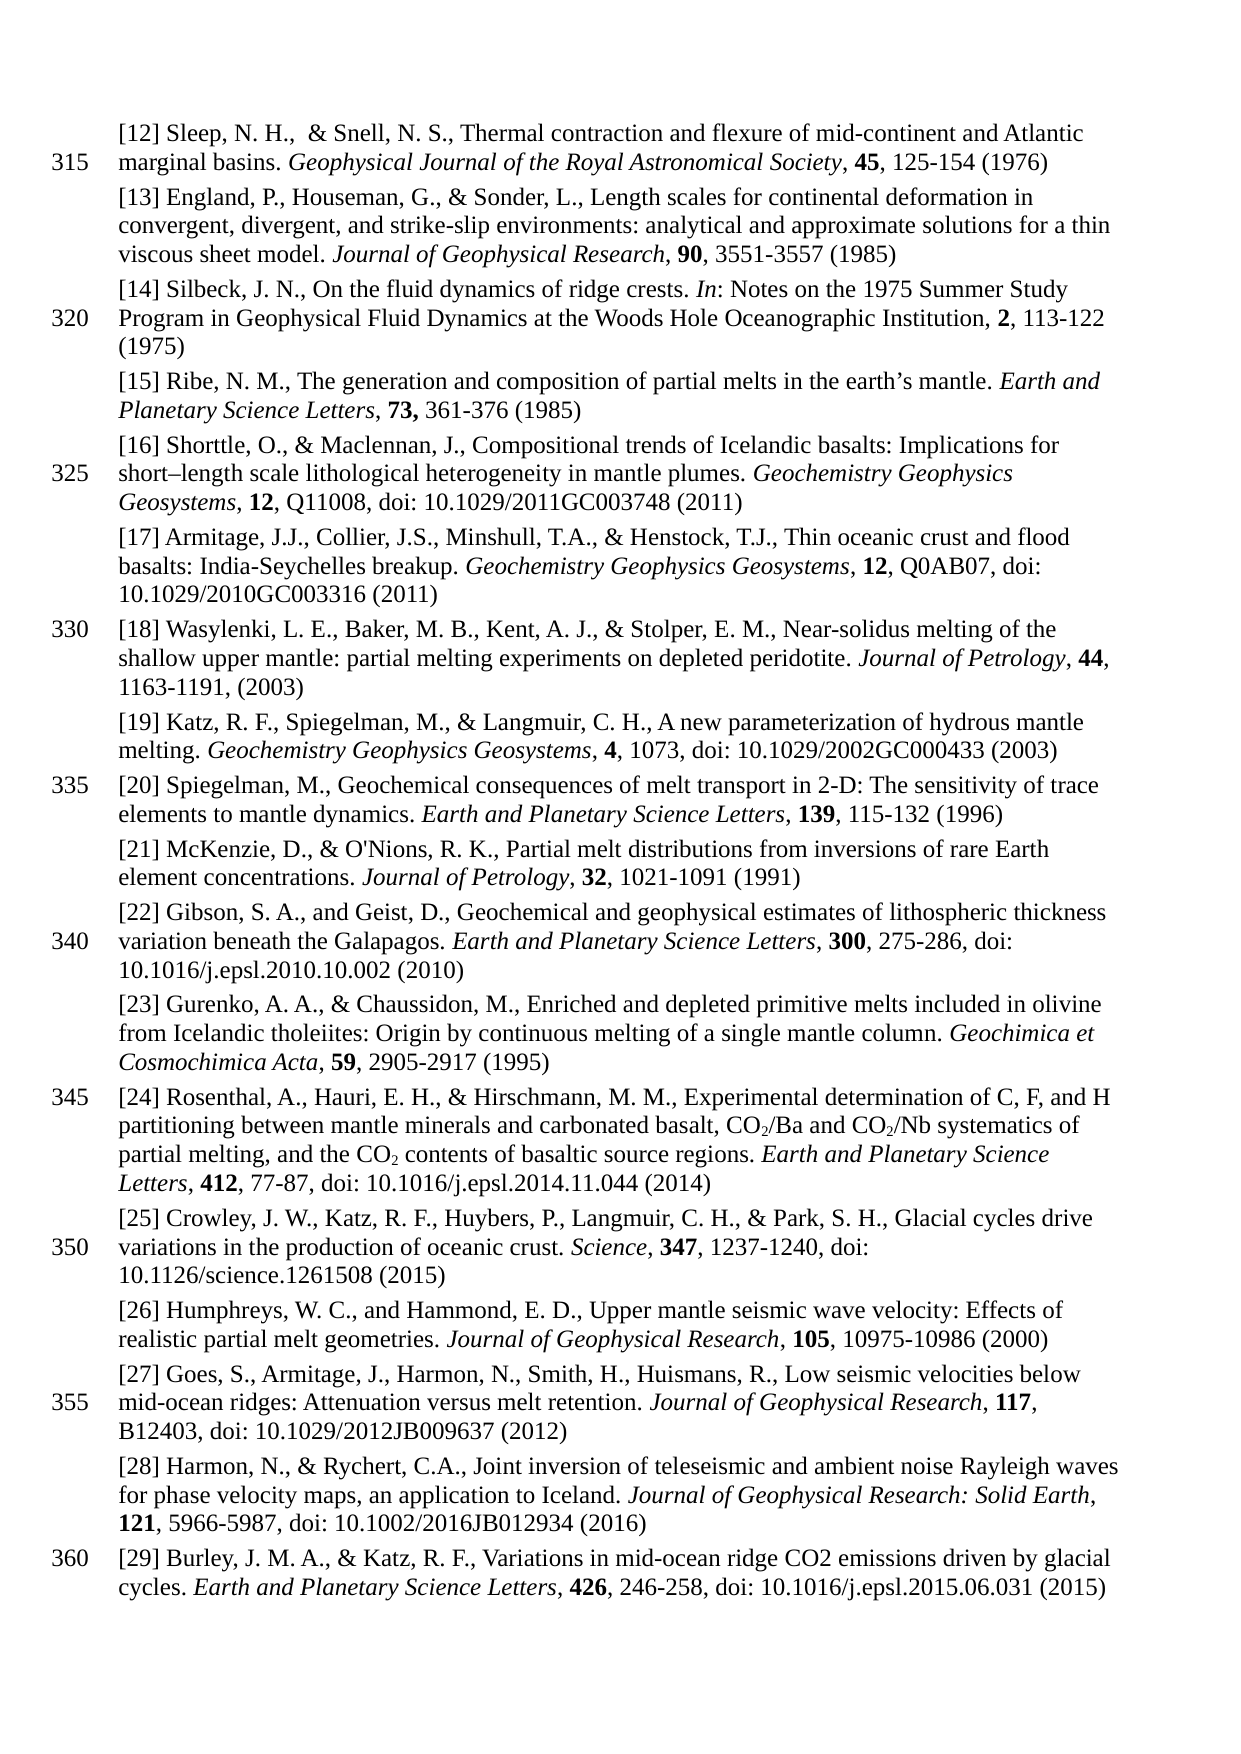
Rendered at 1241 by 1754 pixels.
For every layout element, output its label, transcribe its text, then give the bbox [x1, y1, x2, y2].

text [26] Humphreys, W. C., and Hammond, E. D., Upper mantle seismic wave velocity: Effects of realistic partial melt geometries. Journal of Geophysical Research, 105, 10975-10986 (2000) [118, 1295, 1122, 1353]
text [13] England, P., Houseman, G., & Sonder, L., Length scales for continental deformation in convergent, divergent, and strike-slip environments: analytical and approximate solutions for a thin viscous sheet model. Journal of Geophysical Research, 90, 3551-3557 (1985) [118, 182, 1122, 268]
text [16] Shorttle, O., & Maclennan, J., Compositional trends of Icelandic basalts: Implications for short–length scale lithological heterogeneity in mantle plumes. Geochemistry Geophysics Geosystems, 12, Q11008, doi: 10.1029/2011GC003748 (2011) [118, 430, 1122, 516]
text [29] Burley, J. M. A., & Katz, R. F., Variations in mid-ocean ridge CO2 emissions driven by glacial cycles. Earth and Planetary Science Letters, 426, 246-258, doi: 10.1016/j.epsl.2015.06.031 (2015) [118, 1543, 1122, 1601]
text [23] Gurenko, A. A., & Chaussidon, M., Enriched and depleted primitive melts included in olivine from Icelandic tholeiites: Origin by continuous melting of a single mantle column. Geochimica et Cosmochimica Acta, 59, 2905-2917 (1995) [118, 989, 1122, 1076]
text [21] McKenzie, D., & O'Nions, R. K., Partial melt distributions from inversions of rare Earth element concentrations. Journal of Petrology, 32, 1021-1091 (1991) [118, 834, 1122, 891]
text [14] Silbeck, J. N., On the fluid dynamics of ridge crests. In: Notes on the 1975 Summer Study Program in Geophysical Fluid Dynamics at the Woods Hole Oceanographic Institution, 2, 113-122 (1975) [118, 274, 1122, 360]
text [12] Sleep, N. H., & Snell, N. S., Thermal contraction and flexure of mid-continent and Atlantic marginal basins. Geophysical Journal of the Royal Astronomical Society, 45, 125-154 (1976) [118, 118, 1122, 176]
text [15] Ribe, N. M., The generation and composition of partial melts in the earth’s mantle. Earth and Planetary Science Letters, 73, 361-376 (1985) [118, 366, 1122, 424]
text [27] Goes, S., Armitage, J., Harmon, N., Smith, H., Huismans, R., Low seismic velocities below mid-ocean ridges: Attenuation versus melt retention. Journal of Geophysical Research, 117, B12403, doi: 10.1029/2012JB009637 (2012) [118, 1359, 1122, 1445]
text [28] Harmon, N., & Rychert, C.A., Joint inversion of teleseismic and ambient noise Rayleigh waves for phase velocity maps, an application to Iceland. Journal of Geophysical Research: Solid Earth, 121, 5966-5987, doi: 10.1002/2016JB012934 (2016) [118, 1451, 1122, 1537]
text [18] Wasylenki, L. E., Baker, M. B., Kent, A. J., & Stolper, E. M., Near-solidus melting of the shallow upper mantle: partial melting experiments on depleted peridotite. Journal of Petrology, 44, 1163-1191, (2003) [118, 614, 1122, 701]
text [22] Gibson, S. A., and Geist, D., Geochemical and geophysical estimates of lithospheric thickness variation beneath the Galapagos. Earth and Planetary Science Letters, 300, 275-286, doi: 10.1016/j.epsl.2010.10.002 (2010) [118, 897, 1122, 983]
text [25] Crowley, J. W., Katz, R. F., Huybers, P., Langmuir, C. H., & Park, S. H., Glacial cycles drive variations in the production of oceanic crust. Science, 347, 1237-1240, doi: 10.1126/science.1261508 (2015) [118, 1203, 1122, 1289]
text [19] Katz, R. F., Spiegelman, M., & Langmuir, C. H., A new parameterization of hydrous mantle melting. Geochemistry Geophysics Geosystems, 4, 1073, doi: 10.1029/2002GC000433 (2003) [118, 707, 1122, 764]
text [24] Rosenthal, A., Hauri, E. H., & Hirschmann, M. M., Experimental determination of C, F, and H partitioning between mantle minerals and carbonated basalt, CO2/Ba and CO2/Nb systematics of partial melting, and the CO2 contents of basaltic source regions. Earth and Planetary Science Letters, 412, 77-87, doi: 10.1016/j.epsl.2014.11.044 (2014) [118, 1082, 1122, 1197]
text [20] Spiegelman, M., Geochemical consequences of melt transport in 2-D: The sensitivity of trace elements to mantle dynamics. Earth and Planetary Science Letters, 139, 115-132 (1996) [118, 770, 1122, 828]
text [17] Armitage, J.J., Collier, J.S., Minshull, T.A., & Henstock, T.J., Thin oceanic crust and flood basalts: India-Seychelles breakup. Geochemistry Geophysics Geosystems, 12, Q0AB07, doi: 10.1029/2010GC003316 (2011) [118, 522, 1122, 608]
